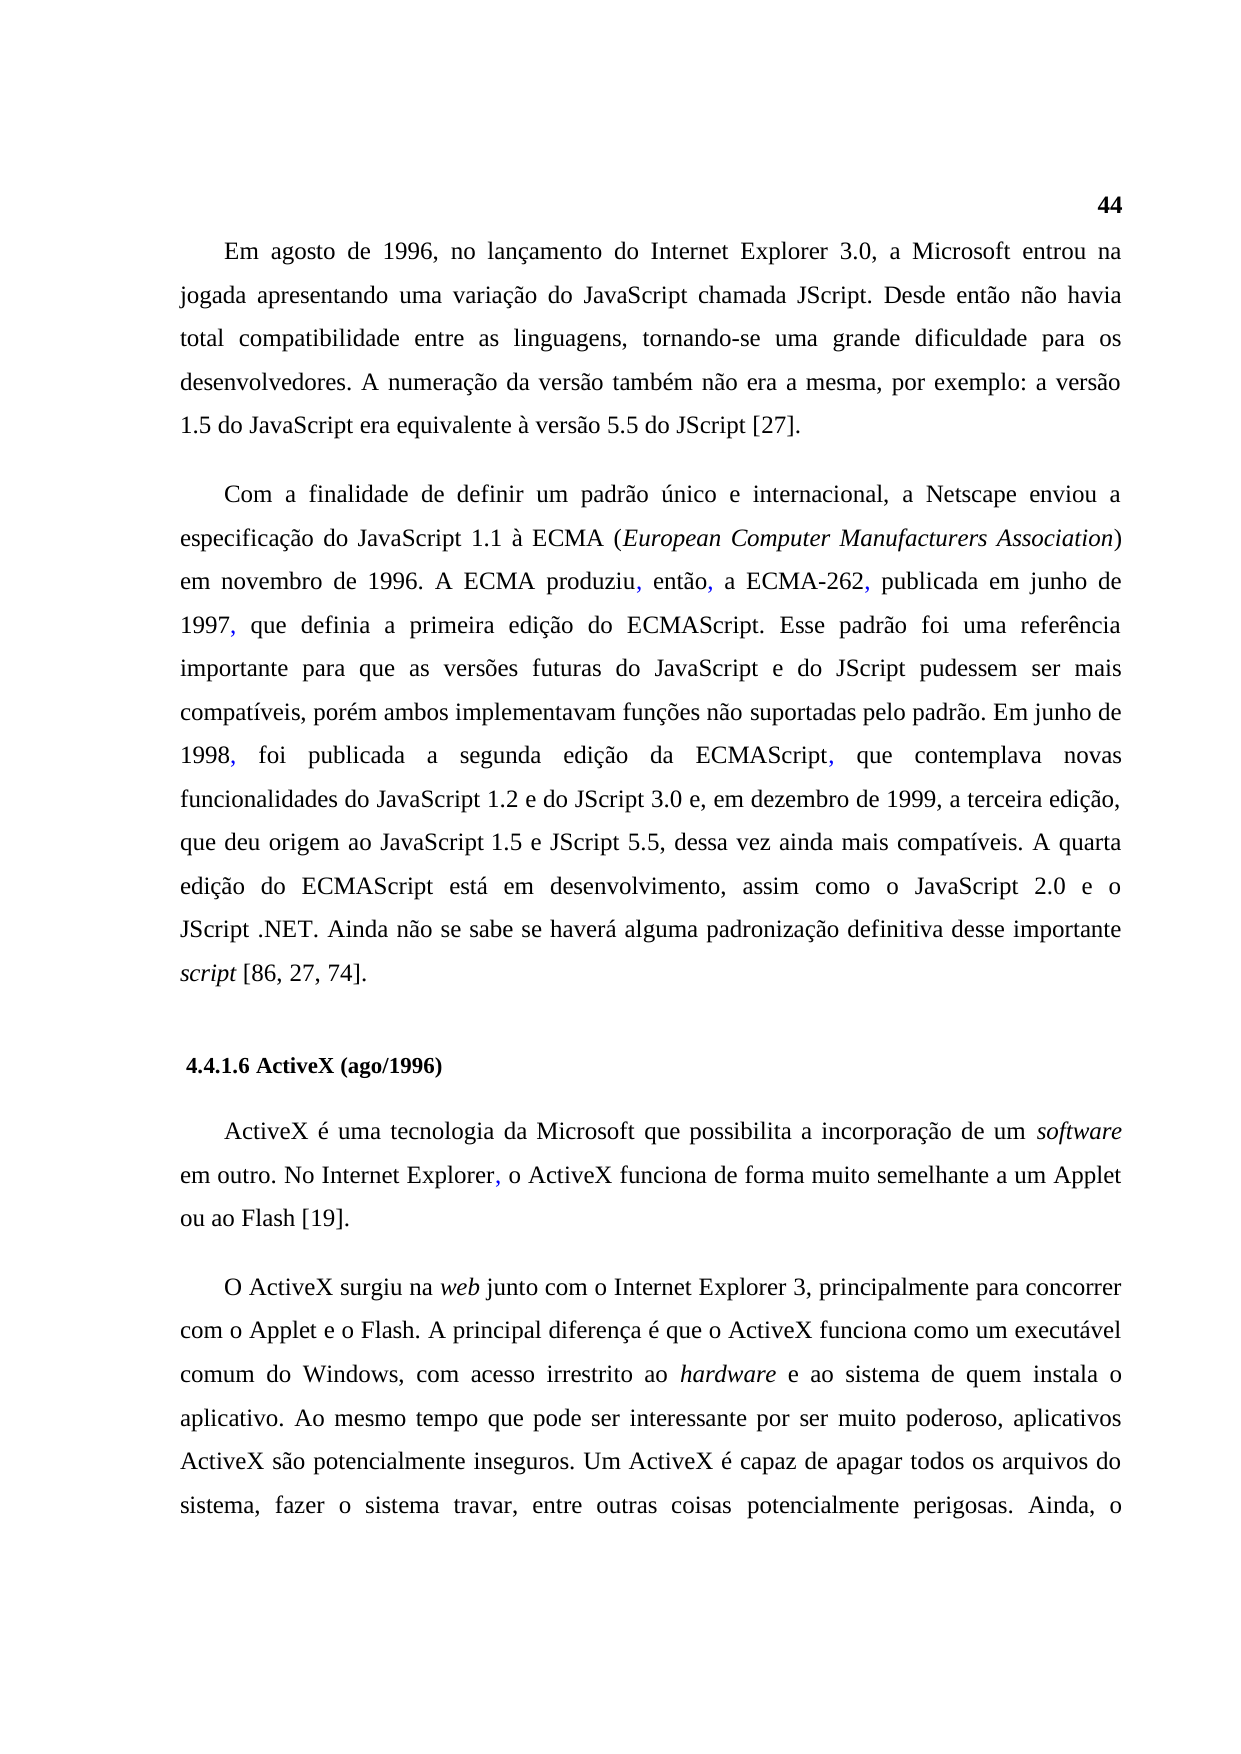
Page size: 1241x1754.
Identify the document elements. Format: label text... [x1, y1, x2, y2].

text Com a finalidade de definir um padrão único e internacional, a Netscape enviou a especificação do JavaScript 1.1 à ECMA (European Computer Manufacturers Association) em novembro de 1996. A ECMA produziu, então, a ECMA-262, publicada em junho de 1997, que definia a primeira edição do ECMAScript. Esse padrão foi uma referência importante para que as versões futuras do JavaScript e do JScript pudessem ser mais compatíveis, porém ambos implementavam funções não suportadas pelo padrão. Em junho de 1998, foi publicada a segunda edição da ECMAScript, que contemplava novas funcionalidades do JavaScript 1.2 e do JScript 3.0 e, em dezembro de 1999, a terceira edição, que deu origem ao JavaScript 1.5 e JScript 5.5, dessa vez ainda mais compatíveis. A quarta edição do ECMAScript está em desenvolvimento, assim como o JavaScript 2.0 e o JScript .NET. Ainda não se sabe se haverá alguma padronização definitiva desse importante script [86, 27, 74]. [180, 479, 1122, 987]
text Em agosto de 1996, no lançamento do Internet Explorer 3.0, a Microsoft entrou na jogada apresentando uma variação do JavaScript chamada JScript. Desde então não havia total compatibilidade entre as linguagens, tornando-se uma grande dificuldade para os desenvolvedores. A numeração da versão também não era a mesma, por exemplo: a versão 1.5 do JavaScript era equivalente à versão 5.5 do JScript [27]. [180, 236, 1122, 439]
text O ActiveX surgiu na web junto com o Internet Explorer 3, principalmente para concorrer com o Applet e o Flash. A principal diferença é que o ActiveX funciona como um executável comum do Windows, com acesso irrestrito ao hardware e ao sistema de quem instala o aplicativo. Ao mesmo tempo que pode ser interessante por ser muito poderoso, aplicativos ActiveX são potencialmente inseguros. Um ActiveX é capaz de apagar todos os arquivos do sistema, fazer o sistema travar, entre outras coisas potencialmente perigosas. Ainda, o [180, 1272, 1122, 1519]
subtitle ActiveX (ago/1996) [180, 1051, 1122, 1078]
text ActiveX é uma tecnologia da Microsoft que possibilita a incorporação de um software em outro. No Internet Explorer, o ActiveX funciona de forma muito semelhante a um Applet ou ao Flash [19]. [180, 1116, 1122, 1232]
